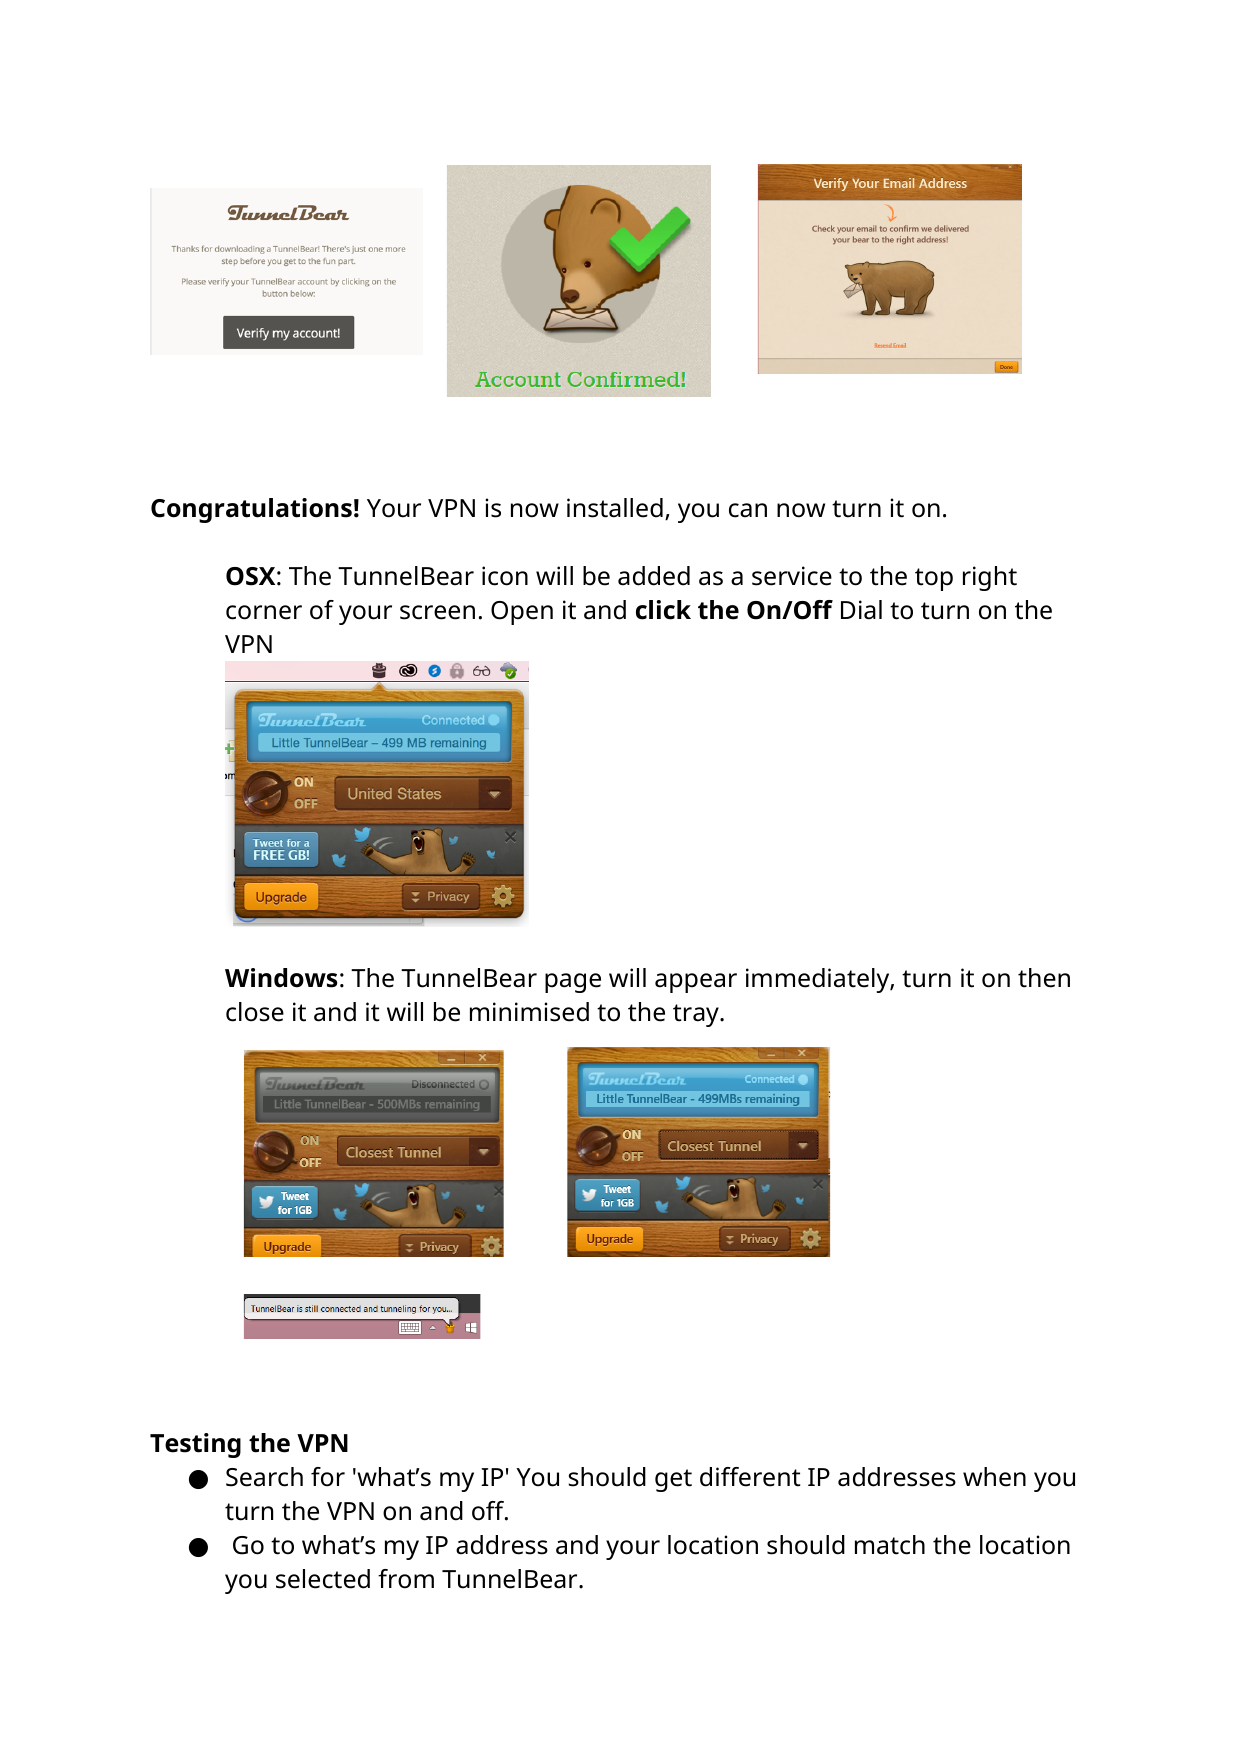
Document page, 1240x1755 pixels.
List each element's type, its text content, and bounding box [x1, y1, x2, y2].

picture [243, 1294, 481, 1339]
picture [243, 1050, 504, 1257]
picture [225, 661, 529, 927]
picture [567, 1047, 831, 1257]
picture [757, 164, 1022, 374]
text Windows: The TunnelBear page will appear immediately, turn it on then close it and it will be minimised to the tray. [225, 960, 1089, 1028]
text OSX: The TunnelBear icon will be added as a service to the top right corner of your screen. Open it and click the On/Off Dial to turn on the VPN [225, 559, 1089, 661]
text Congratulations! Your VPN is now installed, you can now turn it on. [150, 491, 1089, 525]
list Search for 'what’s my IP' You should get different IP addresses when you turn the VPN on and off. [187, 1459, 1089, 1527]
picture [446, 165, 711, 397]
list Go to what’s my IP address and your location should match the location you selected from TunnelBear. [187, 1527, 1089, 1596]
text Testing the VPN [150, 1425, 1089, 1459]
picture [150, 188, 423, 355]
